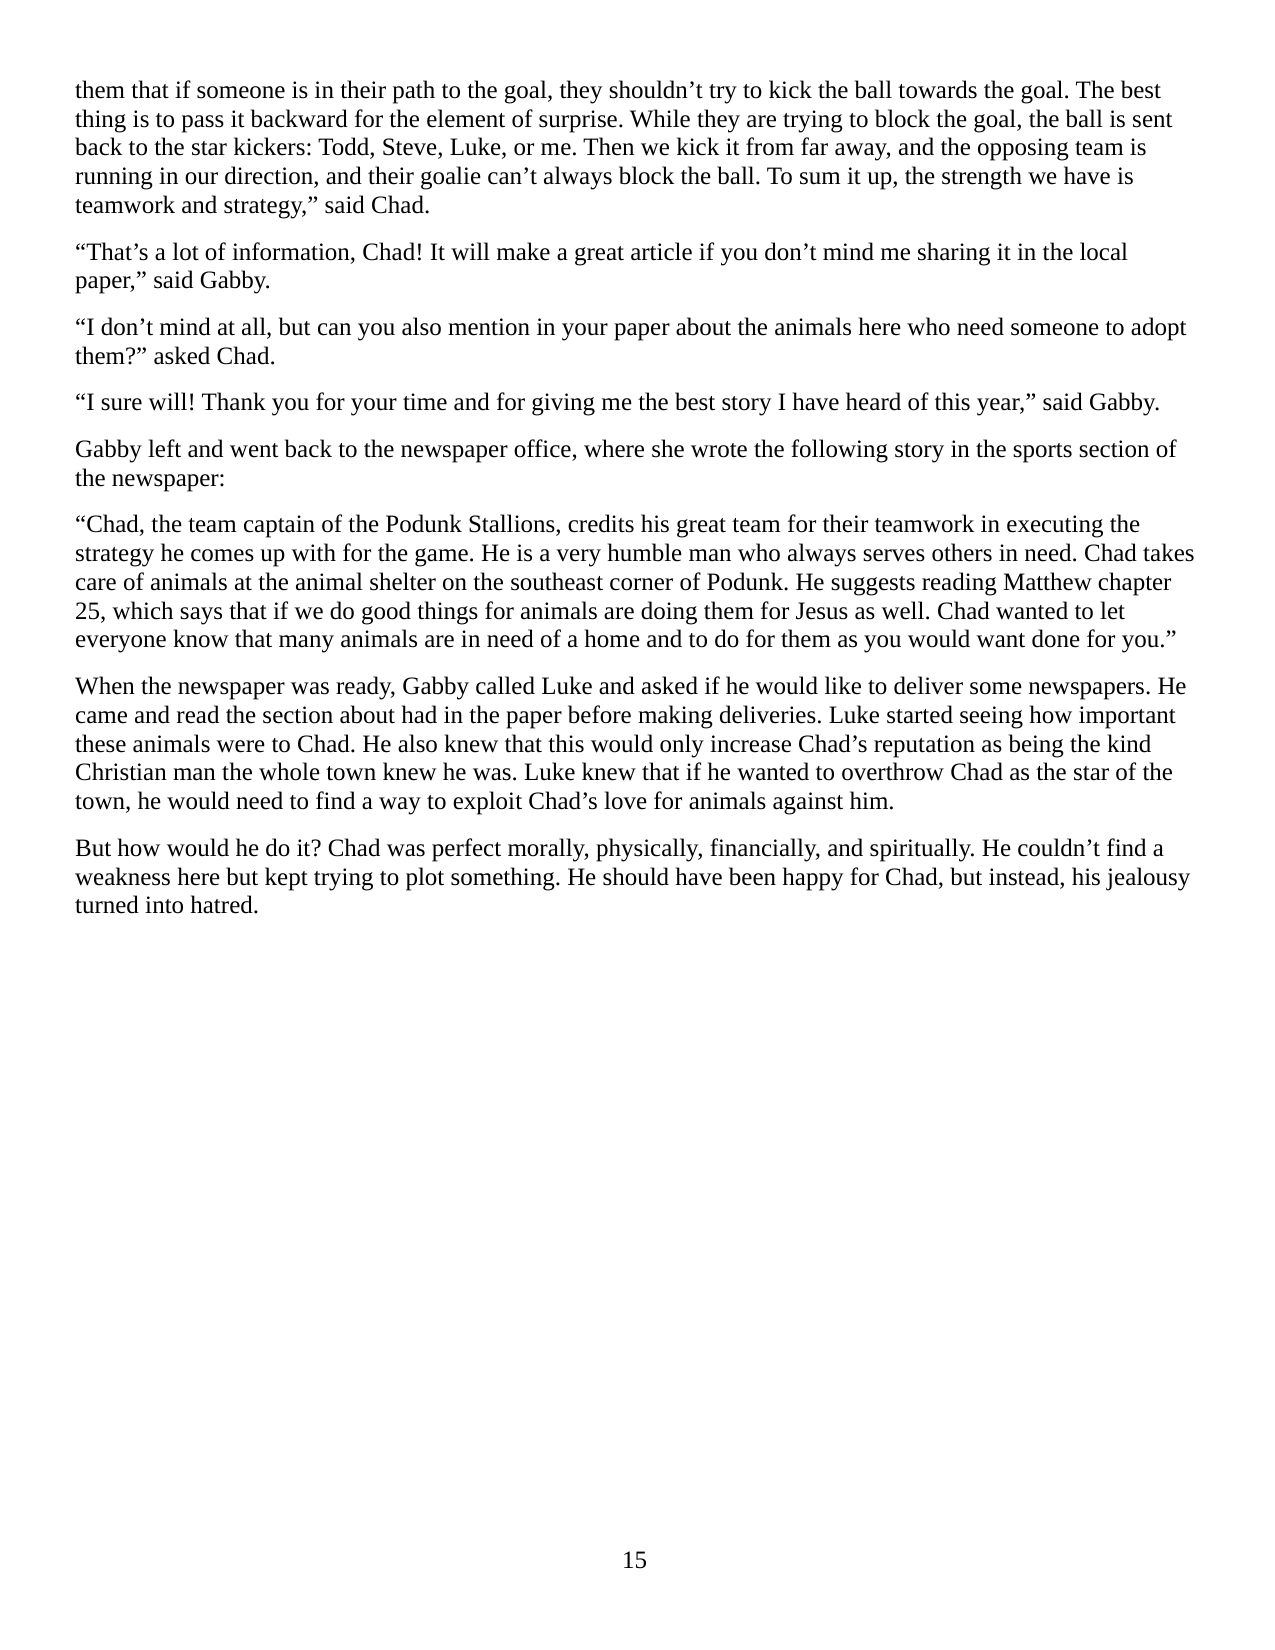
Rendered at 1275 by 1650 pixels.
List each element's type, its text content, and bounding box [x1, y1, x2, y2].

text “Chad, the team captain of the Podunk Stallions, credits his great team for their teamwork in executing the strategy he comes up with for the game. He is a very humble man who always serves others in need. Chad takes care of animals at the animal shelter on the southeast corner of Podunk. He suggests reading Matthew chapter 25, which says that if we do good things for animals are doing them for Jesus as well. Chad wanted to let everyone know that many animals are in need of a home and to do for them as you would want done for you.” [75, 509, 1200, 653]
text But how would he do it? Chad was perfect morally, physically, financially, and spiritually. He couldn’t find a weakness here but kept trying to plot something. He should have been happy for Chad, but instead, his jealousy turned into hatred. [75, 833, 1200, 919]
text “That’s a lot of information, Chad! It will make a great article if you don’t mind me sharing it in the local paper,” said Gabby. [75, 237, 1200, 294]
text When the newspaper was ready, Gabby called Luke and asked if he would like to deliver some newspapers. He came and read the section about had in the paper before making deliveries. Luke started seeing how important these animals were to Chad. He also knew that this would only increase Chad’s reputation as being the kind Christian man the whole town knew he was. Luke knew that if he wanted to overthrow Chad as the star of the town, he would need to find a way to exploit Chad’s love for animals against him. [75, 671, 1200, 815]
text them that if someone is in their path to the goal, they shouldn’t try to kick the ball towards the goal. The best thing is to pass it backward for the element of surprise. While they are trying to block the goal, the ball is sent back to the star kickers: Todd, Steve, Luke, or me. Then we kick it from far away, and the opposing team is running in our direction, and their goalie can’t always block the ball. To sum it up, the strength we have is teamwork and strategy,” said Chad. [75, 75, 1200, 219]
text “I sure will! Thank you for your time and for giving me the best story I have heard of this year,” said Gabby. [75, 387, 1200, 416]
text Gabby left and went back to the newspaper office, where she wrote the following story in the sports section of the newspaper: [75, 434, 1200, 492]
text “I don’t mind at all, but can you also mention in your paper about the animals here who need someone to adopt them?” asked Chad. [75, 312, 1200, 369]
